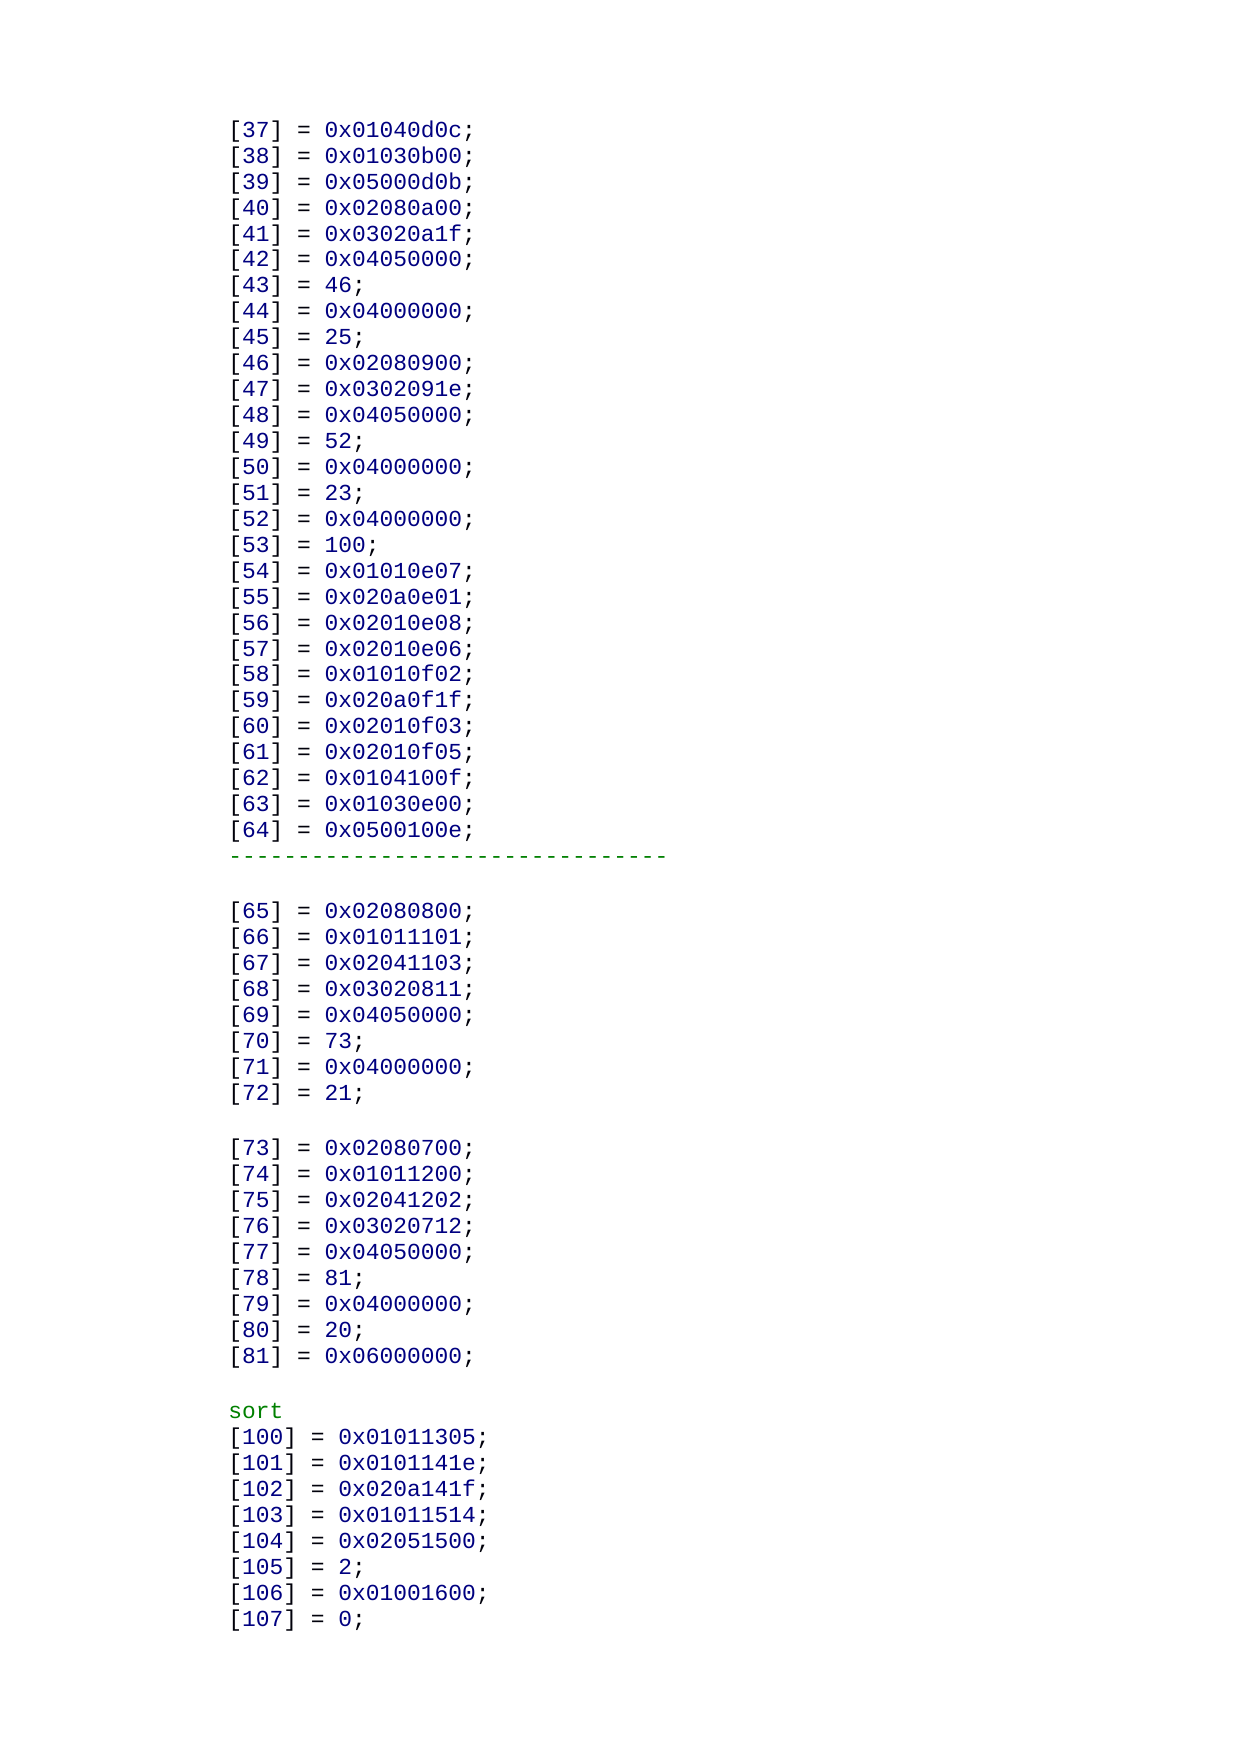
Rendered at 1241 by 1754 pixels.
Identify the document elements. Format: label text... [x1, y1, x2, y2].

text [75] = 0x02041202; [118, 1189, 1122, 1214]
text [104] = 0x02051500; [118, 1529, 1122, 1555]
text [56] = 0x02010e08; [118, 611, 1122, 637]
text [48] = 0x04050000; [118, 403, 1122, 429]
text [37] = 0x01040d0c; [118, 118, 1122, 144]
text [38] = 0x01030b00; [118, 144, 1122, 170]
text [47] = 0x0302091e; [118, 377, 1122, 403]
text [49] = 52; [118, 429, 1122, 455]
text [44] = 0x04000000; [118, 300, 1122, 326]
text [58] = 0x01010f02; [118, 663, 1122, 689]
text [62] = 0x0104100f; [118, 767, 1122, 792]
text [61] = 0x02010f05; [118, 741, 1122, 767]
text [40] = 0x02080a00; [118, 196, 1122, 222]
text [66] = 0x01011101; [118, 926, 1122, 952]
text [42] = 0x04050000; [118, 248, 1122, 274]
text [69] = 0x04050000; [118, 1003, 1122, 1029]
text [57] = 0x02010e06; [118, 637, 1122, 663]
text sort [118, 1400, 1122, 1426]
text [100] = 0x01011305; [118, 1426, 1122, 1452]
text [59] = 0x020a0f1f; [118, 689, 1122, 715]
text [43] = 46; [118, 274, 1122, 300]
text [73] = 0x02080700; [118, 1137, 1122, 1163]
text [77] = 0x04050000; [118, 1241, 1122, 1266]
text [72] = 21; [118, 1081, 1122, 1107]
text [39] = 0x05000d0b; [118, 170, 1122, 196]
text [45] = 25; [118, 326, 1122, 352]
text [107] = 0; [118, 1607, 1122, 1633]
text [54] = 0x01010e07; [118, 559, 1122, 585]
text [103] = 0x01011514; [118, 1503, 1122, 1529]
text [55] = 0x020a0e01; [118, 585, 1122, 611]
text [51] = 23; [118, 481, 1122, 507]
text [65] = 0x02080800; [118, 900, 1122, 926]
text [68] = 0x03020811; [118, 978, 1122, 1003]
text [105] = 2; [118, 1555, 1122, 1581]
text [106] = 0x01001600; [118, 1581, 1122, 1607]
text [67] = 0x02041103; [118, 952, 1122, 978]
text [81] = 0x06000000; [118, 1344, 1122, 1370]
text [80] = 20; [118, 1318, 1122, 1344]
text [50] = 0x04000000; [118, 455, 1122, 481]
text [102] = 0x020a141f; [118, 1477, 1122, 1503]
text [63] = 0x01030e00; [118, 792, 1122, 818]
text [41] = 0x03020a1f; [118, 222, 1122, 248]
text [76] = 0x03020712; [118, 1214, 1122, 1241]
text -------------------------------- [118, 844, 1122, 870]
text [78] = 81; [118, 1266, 1122, 1292]
text [46] = 0x02080900; [118, 352, 1122, 377]
text [74] = 0x01011200; [118, 1163, 1122, 1189]
text [79] = 0x04000000; [118, 1292, 1122, 1318]
text [70] = 73; [118, 1029, 1122, 1055]
text [60] = 0x02010f03; [118, 715, 1122, 741]
text [71] = 0x04000000; [118, 1055, 1122, 1081]
text [64] = 0x0500100e; [118, 818, 1122, 844]
text [101] = 0x0101141e; [118, 1452, 1122, 1477]
text [53] = 100; [118, 533, 1122, 559]
text [52] = 0x04000000; [118, 507, 1122, 533]
